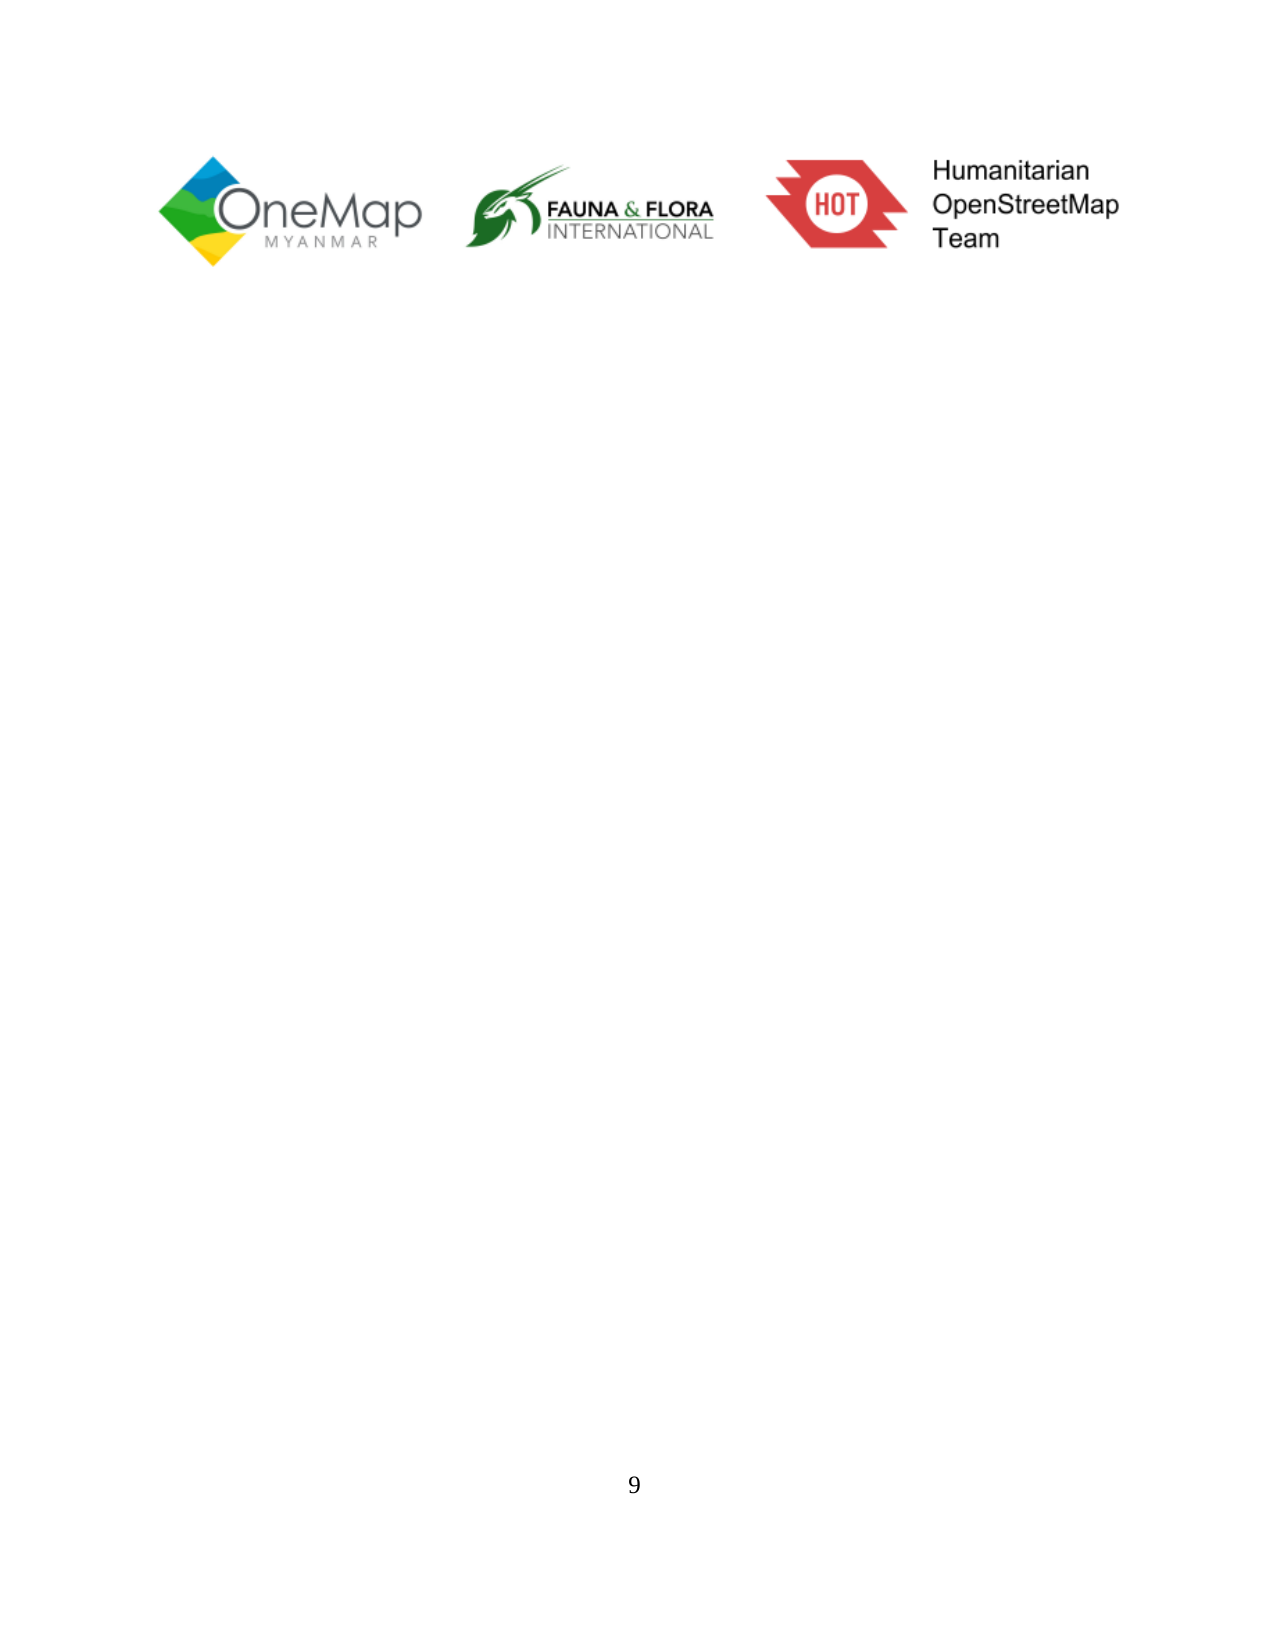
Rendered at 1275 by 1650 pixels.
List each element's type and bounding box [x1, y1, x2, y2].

picture [150, 150, 1125, 274]
